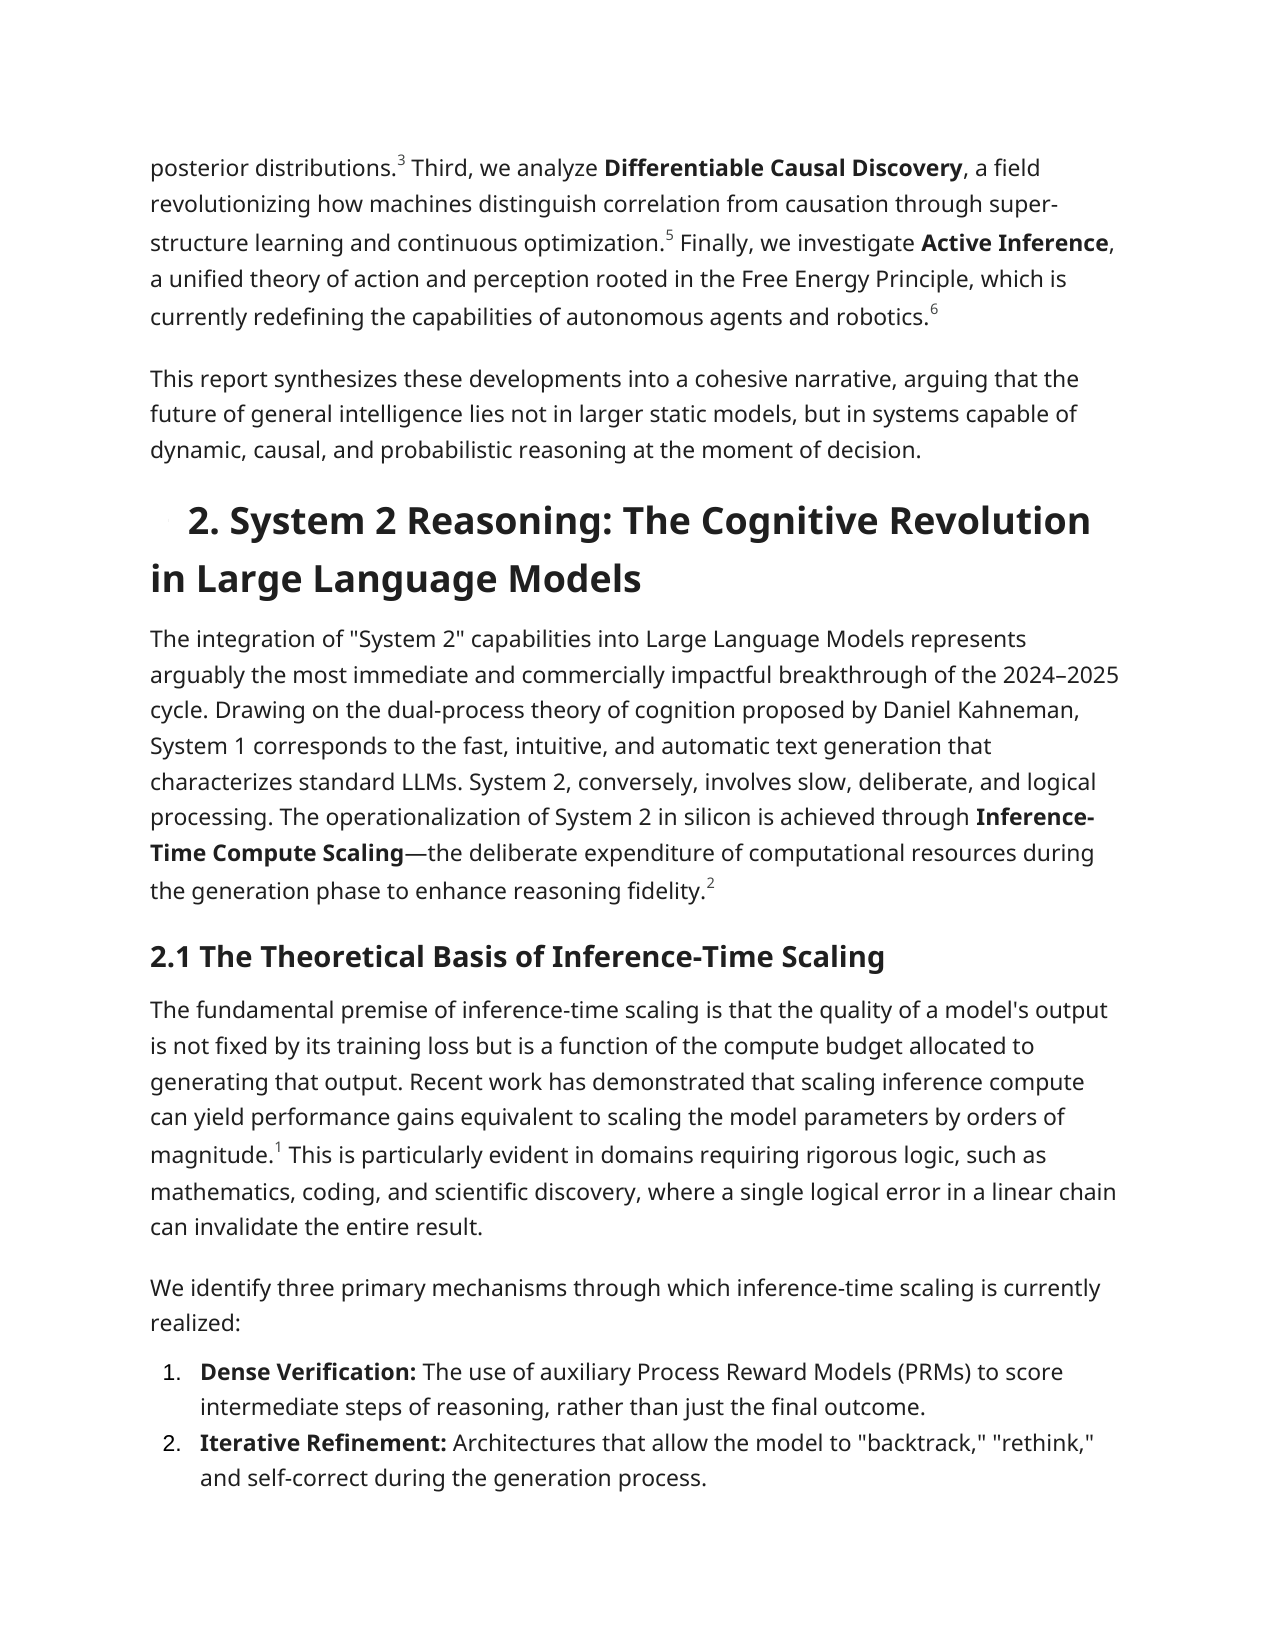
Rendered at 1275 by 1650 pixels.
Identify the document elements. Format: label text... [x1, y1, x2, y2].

text This report synthesizes these developments into a cohesive narrative, arguing that the future of general intelligence lies not in larger static models, but in systems capable of dynamic, causal, and probabilistic reasoning at the moment of decision. [150, 362, 1125, 465]
subtitle 2. System 2 Reasoning: The Cognitive Revolution in Large Language Models [150, 494, 1125, 603]
list Iterative Refinement: Architectures that allow the model to "backtrack," "rethink," and self-correct during the generation process. [162, 1427, 1125, 1494]
list Dense Verification: The use of auxiliary Process Reward Models (PRMs) to score intermediate steps of reasoning, rather than just the final outcome. [162, 1356, 1125, 1422]
subtitle 2.1 The Theoretical Basis of Inference-Time Scaling [150, 937, 1125, 976]
text The integration of "System 2" capabilities into Large Language Models represents arguably the most immediate and commercially impactful breakthrough of the 2024–2025 cycle. Drawing on the dual-process theory of cognition proposed by Daniel Kahneman, System 1 corresponds to the fast, intuitive, and automatic text generation that characterizes standard LLMs. System 2, conversely, involves slow, deliberate, and logical processing. The operationalization of System 2 in silicon is achieved through Inference-Time Compute Scaling—the deliberate expenditure of computational resources during the generation phase to enhance reasoning fidelity.2 [150, 623, 1125, 907]
text The fundamental premise of inference-time scaling is that the quality of a model's output is not fixed by its training loss but is a function of the compute budget allocated to generating that output. Recent work has demonstrated that scaling inference compute can yield performance gains equivalent to scaling the model parameters by orders of magnitude.1 This is particularly evident in domains requiring rigorous logic, such as mathematics, coding, and scientific discovery, where a single logical error in a linear chain can invalidate the entire result. [150, 994, 1125, 1242]
text We identify three primary mechanisms through which inference-time scaling is currently realized: [150, 1272, 1125, 1339]
text posterior distributions.3 Third, we analyze Differentiable Causal Discovery, a field revolutionizing how machines distinguish correlation from causation through super-structure learning and continuous optimization.5 Finally, we investigate Active Inference, a unified theory of action and perception rooted in the Free Energy Principle, which is currently redefining the capabilities of autonomous agents and robotics.6 [150, 150, 1125, 333]
